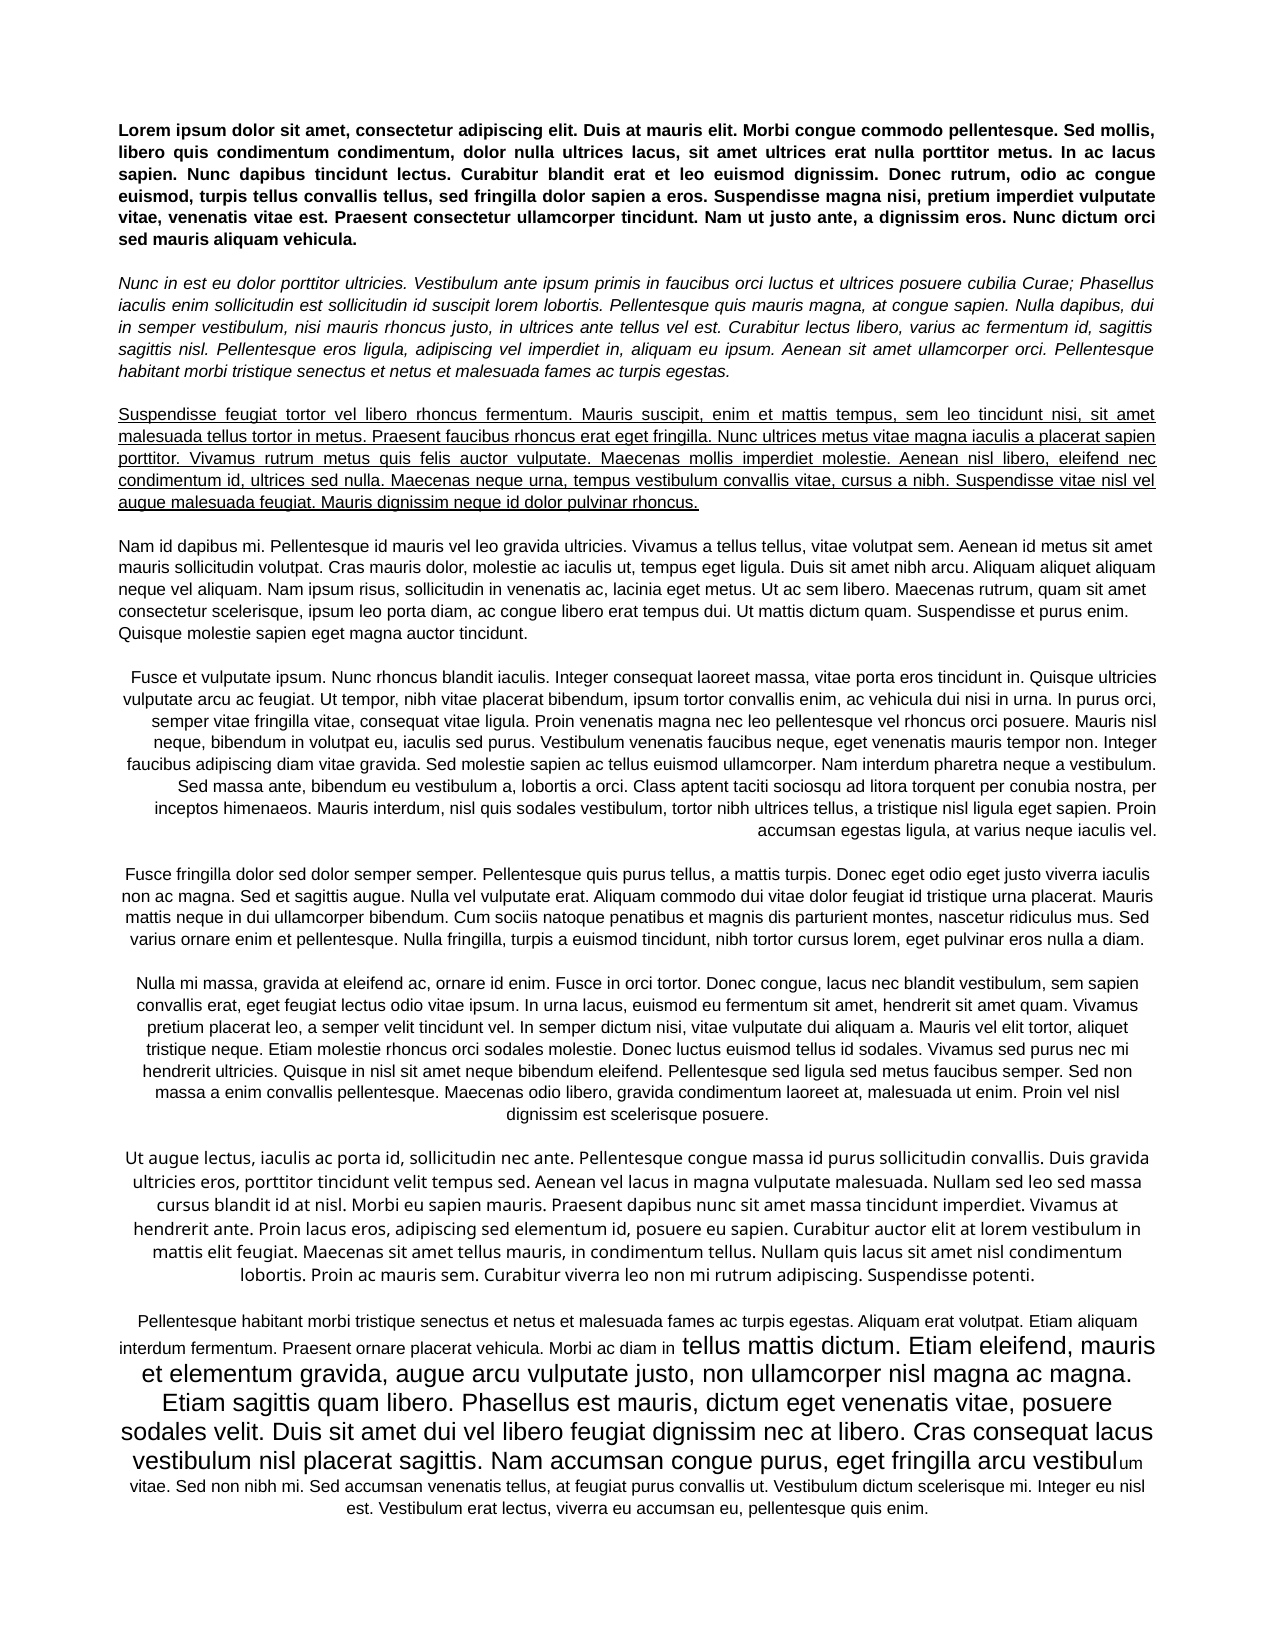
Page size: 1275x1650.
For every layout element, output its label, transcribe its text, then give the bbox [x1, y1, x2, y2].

text Suspendisse feugiat tortor vel libero rhoncus fermentum. Mauris suscipit, enim et mattis tempus, sem leo tincidunt nisi, sit amet malesuada tellus tortor in metus. Praesent faucibus rhoncus erat eget fringilla. Nunc ultrices metus vitae magna iaculis a placerat sapien porttitor. Vivamus rutrum metus quis felis auctor vulputate. Maecenas mollis imperdiet molestie. Aenean nisl libero, eleifend nec [118, 402, 1157, 466]
text Nulla mi massa, gravida at eleifend ac, ornare id enim. Fusce in orci tortor. Donec congue, lacus nec blandit vestibulum, sem sapien convallis erat, eget feugiat lectus odio vitae ipsum. In urna lacus, euismod eu fermentum sit amet, hendrerit sit amet quam. Vivamus pretium placerat leo, a semper velit tincidunt vel. In semper dictum nisi, vitae vulputate dui aliquam a. Mauris vel elit tortor, aliquet tristique neque. Etiam molestie rhoncus orci sodales molestie. Donec luctus euismod tellus id sodales. Vivamus sed purus nec mi hendrerit ultricies. Quisque in nisl sit amet neque bibendum eleifend. Pellentesque sed ligula sed metus faucibus semper. Sed non massa a enim convallis pellentesque. Maecenas odio libero, gravida condimentum laoreet at, malesuada ut enim. Proin vel nisl dignissim est scelerisque posuere. [118, 971, 1157, 1124]
text Pellentesque habitant morbi tristique senectus et netus et malesuada fames ac turpis egestas. Aliquam erat volutpat. Etiam aliquam interdum fermentum. Praesent ornare placerat vehicula. Morbi ac diam in tellus mattis dictum. Etiam eleifend, mauris et elementum gravida, augue arcu vulputate justo, non ullamcorper nisl magna ac magna. Etiam sagittis quam libero. Phasellus est mauris, dictum eget venenatis vitae, posuere sodales velit. Duis sit amet dui vel libero feugiat dignissim nec at libero. Cras consequat lacus vestibulum nisl placerat sagittis. Nam accumsan congue purus, eget fringilla arcu vestibulum vitae. Sed non nibh mi. Sed accumsan venenatis tellus, at feugiat purus convallis ut. Vestibulum dictum scelerisque mi. Integer eu nisl est. Vestibulum erat lectus, viverra eu accumsan eu, pellentesque quis enim. [118, 1309, 1157, 1518]
text Fusce fringilla dolor sed dolor semper semper. Pellentesque quis purus tellus, a mattis turpis. Donec eget odio eget justo viverra iaculis non ac magna. Sed et sagittis augue. Nulla vel vulputate erat. Aliquam commodo dui vitae dolor feugiat id tristique urna placerat. Mauris mattis neque in dui ullamcorper bibendum. Cum sociis natoque penatibus et magnis dis parturient montes, nascetur ridiculus mus. Sed varius ornare enim et pellentesque. Nulla fringilla, turpis a euismod tincidunt, nibh tortor cursus lorem, eget pulvinar eros nulla a diam. [118, 862, 1157, 949]
text condimentum id, ultrices sed nulla. Maecenas neque urna, tempus vestibulum convallis vitae, cursus a nibh. Suspendisse vitae nisl vel augue malesuada feugiat. Mauris dignissim neque id dolor pulvinar rhoncus. [118, 467, 1157, 512]
text Lorem ipsum dolor sit amet, consectetur adipiscing elit. Duis at mauris elit. Morbi congue commodo pellentesque. Sed mollis, libero quis condimentum condimentum, dolor nulla ultrices lacus, sit amet ultrices erat nulla porttitor metus. In ac lacus sapien. Nunc dapibus tincidunt lectus. Curabitur blandit erat et leo euismod dignissim. Donec rutrum, odio ac congue euismod, turpis tellus convallis tellus, sed fringilla dolor sapien a eros. Suspendisse magna nisi, pretium imperdiet vulputate vitae, venenatis vitae est. Praesent consectetur ullamcorper tincidunt. Nam ut justo ante, a dignissim eros. Nunc dictum orci sed mauris aliquam vehicula. [118, 118, 1157, 249]
text Fusce et vulputate ipsum. Nunc rhoncus blandit iaculis. Integer consequat laoreet massa, vitae porta eros tincidunt in. Quisque ultricies vulputate arcu ac feugiat. Ut tempor, nibh vitae placerat bibendum, ipsum tortor convallis enim, ac vehicula dui nisi in urna. In purus orci, semper vitae fringilla vitae, consequat vitae ligula. Proin venenatis magna nec leo pellentesque vel rhoncus orci posuere. Mauris nisl neque, bibendum in volutpat eu, iaculis sed purus. Vestibulum venenatis faucibus neque, eget venenatis mauris tempor non. Integer faucibus adipiscing diam vitae gravida. Sed molestie sapien ac tellus euismod ullamcorper. Nam interdum pharetra neque a vestibulum. Sed massa ante, bibendum eu vestibulum a, lobortis a orci. Class aptent taciti sociosqu ad litora torquent per conubia nostra, per inceptos himenaeos. Mauris interdum, nisl quis sodales vestibulum, tortor nibh ultrices tellus, a tristique nisl ligula eget sapien. Proin accumsan egestas ligula, at varius neque iaculis vel. [118, 665, 1157, 840]
text Ut augue lectus, iaculis ac porta id, sollicitudin nec ante. Pellentesque congue massa id purus sollicitudin convallis. Duis gravida ultricies eros, porttitor tincidunt velit tempus sed. Aenean vel lacus in magna vulputate malesuada. Nullam sed leo sed massa cursus blandit id at nisl. Morbi eu sapien mauris. Praesent dapibus nunc sit amet massa tincidunt imperdiet. Vivamus at hendrerit ante. Proin lacus eros, adipiscing sed elementum id, posuere eu sapien. Curabitur auctor elit at lorem vestibulum in mattis elit feugiat. Maecenas sit amet tellus mauris, in condimentum tellus. Nullam quis lacus sit amet nisl condimentum lobortis. Proin ac mauris sem. Curabitur viverra leo non mi rutrum adipiscing. Suspendisse potenti. [118, 1146, 1157, 1287]
text Nunc in est eu dolor porttitor ultricies. Vestibulum ante ipsum primis in faucibus orci luctus et ultrices posuere cubilia Curae; Phasellus iaculis enim sollicitudin est sollicitudin id suscipit lorem lobortis. Pellentesque quis mauris magna, at congue sapien. Nulla dapibus, dui in semper vestibulum, nisi mauris rhoncus justo, in ultrices ante tellus vel est. Curabitur lectus libero, varius ac fermentum id, sagittis sagittis nisl. Pellentesque eros ligula, adipiscing vel imperdiet in, aliquam eu ipsum. Aenean sit amet ullamcorper orci. Pellentesque habitant morbi tristique senectus et netus et malesuada fames ac turpis egestas. [118, 271, 1157, 381]
text Nam id dapibus mi. Pellentesque id mauris vel leo gravida ultricies. Vivamus a tellus tellus, vitae volutpat sem. Aenean id metus sit amet mauris sollicitudin volutpat. Cras mauris dolor, molestie ac iaculis ut, tempus eget ligula. Duis sit amet nibh arcu. Aliquam aliquet aliquam neque vel aliquam. Nam ipsum risus, sollicitudin in venenatis ac, lacinia eget metus. Ut ac sem libero. Maecenas rutrum, quam sit amet consectetur scelerisque, ipsum leo porta diam, ac congue libero erat tempus dui. Ut mattis dictum quam. Suspendisse et purus enim. Quisque molestie sapien eget magna auctor tincidunt. [118, 534, 1157, 643]
